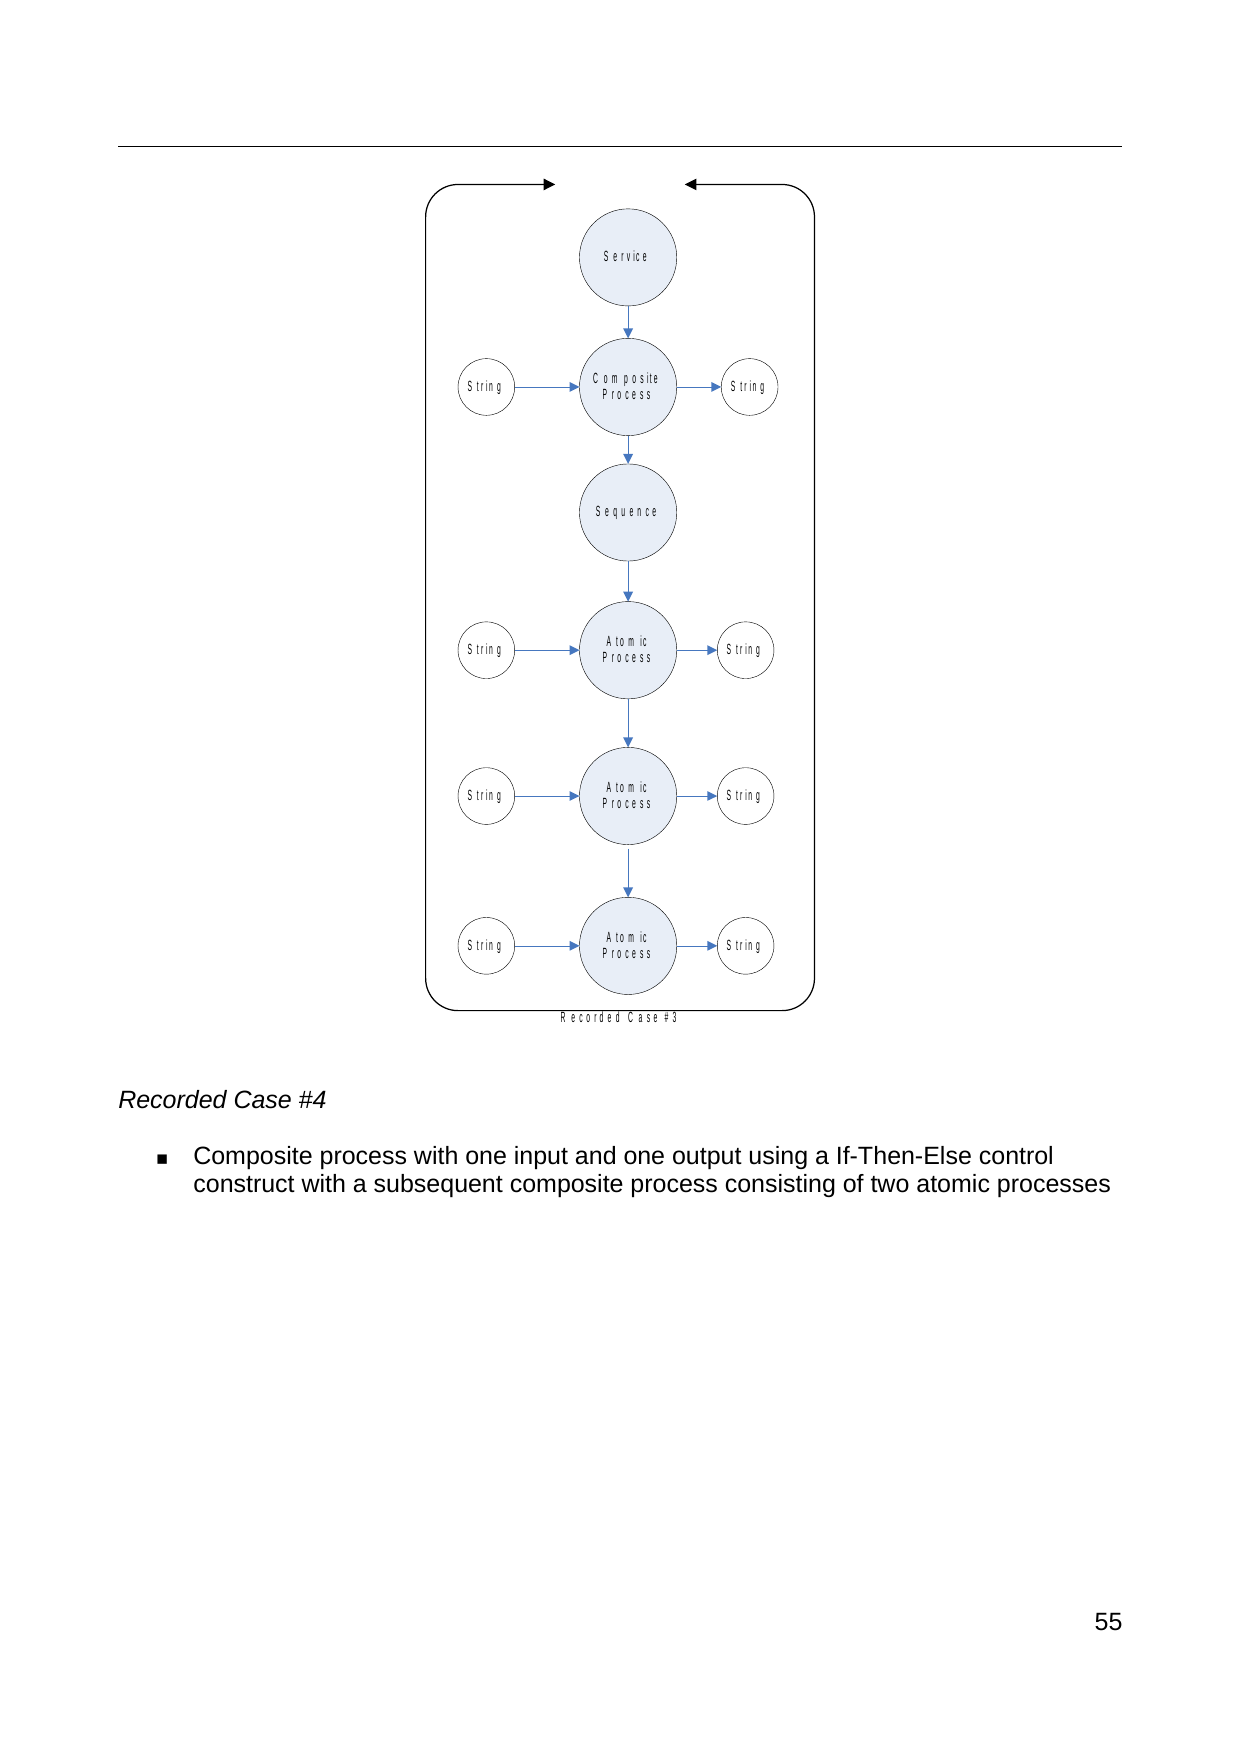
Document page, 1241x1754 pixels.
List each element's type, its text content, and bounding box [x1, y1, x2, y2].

text Recorded Case #4 [118, 1086, 1122, 1114]
list Composite process with one input and one output using a If-Then-Else control construct with a subsequent composite process consisting of two atomic processes [156, 1142, 1122, 1197]
